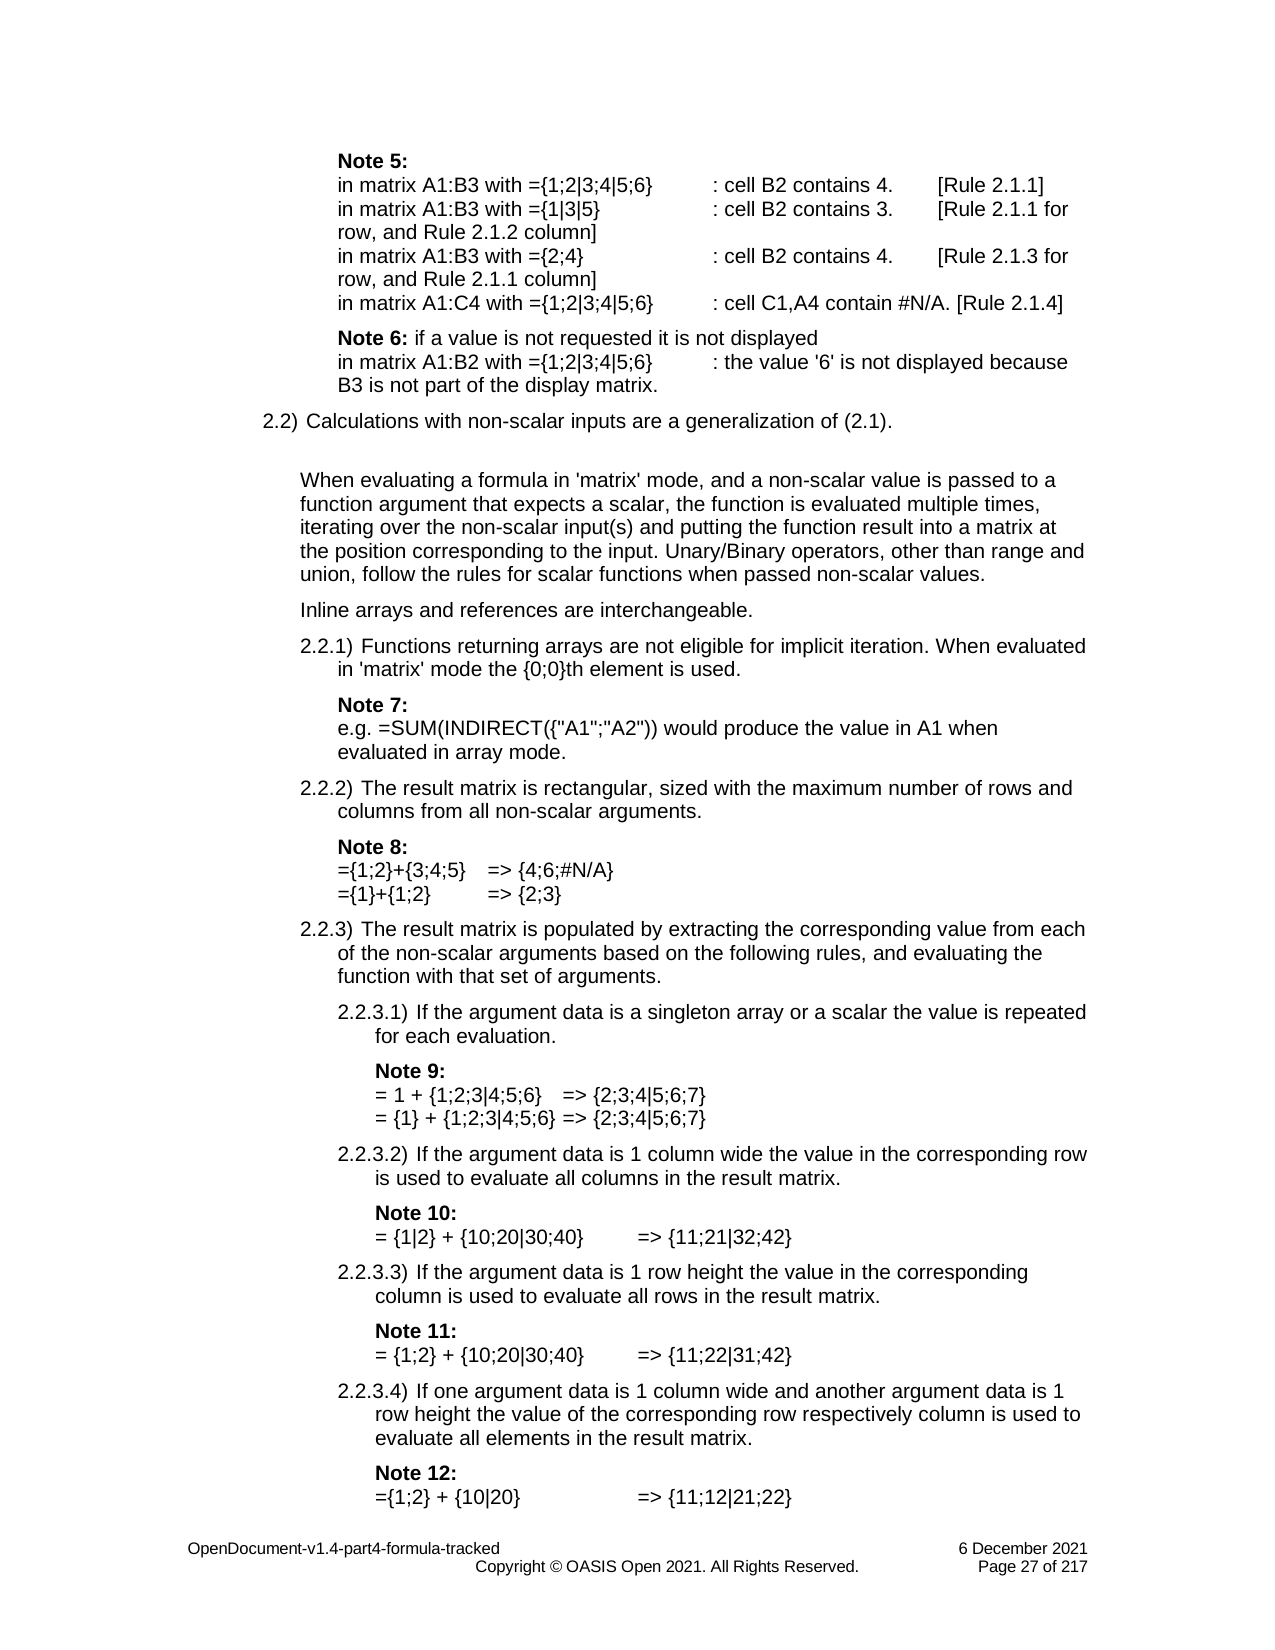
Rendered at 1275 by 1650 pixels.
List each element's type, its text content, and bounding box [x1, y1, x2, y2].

list If the argument data is 1 column wide the value in the corresponding row is used to evaluate all columns in the result matrix. [337, 1142, 1088, 1189]
list When evaluating a formula in 'matrix' mode, and a non-scalar value is passed to a function argument that expects a scalar, the function is evaluated multiple times, iterating over the non-scalar input(s) and putting the function result into a matrix at the position corresponding to the input. Unary/Binary operators, other than range and union, follow the rules for scalar functions when passed non-scalar values. [262, 445, 1088, 586]
list Functions returning arrays are not eligible for implicit iteration. When evaluated in 'matrix' mode the {0;0}th element is used. [300, 634, 1088, 681]
list Note 6: if a value is not requested it is not displayed in matrix A1:B2 with ={1;2|3;4|5;6} : the value '6' is not displayed because B3 is not part of the display matrix. [300, 327, 1088, 397]
list If the argument data is a singleton array or a scalar the value is repeated for each evaluation. [337, 1001, 1088, 1048]
list Note 11: = {1;2} + {10;20|30;40} => {11;22|31;42} [337, 1320, 1088, 1367]
list The result matrix is rectangular, sized with the maximum number of rows and columns from all non-scalar arguments. [300, 776, 1088, 823]
list If one argument data is 1 column wide and another argument data is 1 row height the value of the corresponding row respectively column is used to evaluate all elements in the result matrix. [337, 1379, 1088, 1450]
list If the argument data is 1 row height the value in the corresponding column is used to evaluate all rows in the result matrix. [337, 1261, 1088, 1308]
list Inline arrays and references are interchangeable. [262, 598, 1088, 622]
list Note 10: = {1|2} + {10;20|30;40} => {11;21|32;42} [337, 1202, 1088, 1249]
list Note 7: e.g. =SUM(INDIRECT({"A1";"A2")) would produce the value in A1 when evaluated in array mode. [300, 693, 1088, 764]
list Note 12: ={1;2} + {10|20} => {11;12|21;22} [337, 1462, 1088, 1509]
list Note 8: ={1;2}+{3;4;5} => {4;6;#N/A} ={1}+{1;2} => {2;3} [300, 835, 1088, 906]
list The result matrix is populated by extracting the corresponding value from each of the non-scalar arguments based on the following rules, and evaluating the function with that set of arguments. [300, 918, 1088, 988]
list Calculations with non-scalar inputs are a generalization of (2.1). [262, 409, 1088, 433]
list Note 9: = 1 + {1;2;3|4;5;6} => {2;3;4|5;6;7} = {1} + {1;2;3|4;5;6} => {2;3;4|5;6;7} [337, 1060, 1088, 1130]
list Note 5: in matrix A1:B3 with ={1;2|3;4|5;6} : cell B2 contains 4. [Rule 2.1.1] in matrix A1:B3 with ={1|3|5} : cell B2 contains 3. [Rule 2.1.1 for row, and Rule 2.1.2 column] in matrix A1:B3 with ={2;4} : cell B2 contains 4. [Rule 2.1.3 for row, and Rule 2.1.1 column] in matrix A1:C4 with ={1;2|3;4|5;6} : cell C1,A4 contain #N/A. [Rule 2.1.4] [300, 150, 1088, 315]
